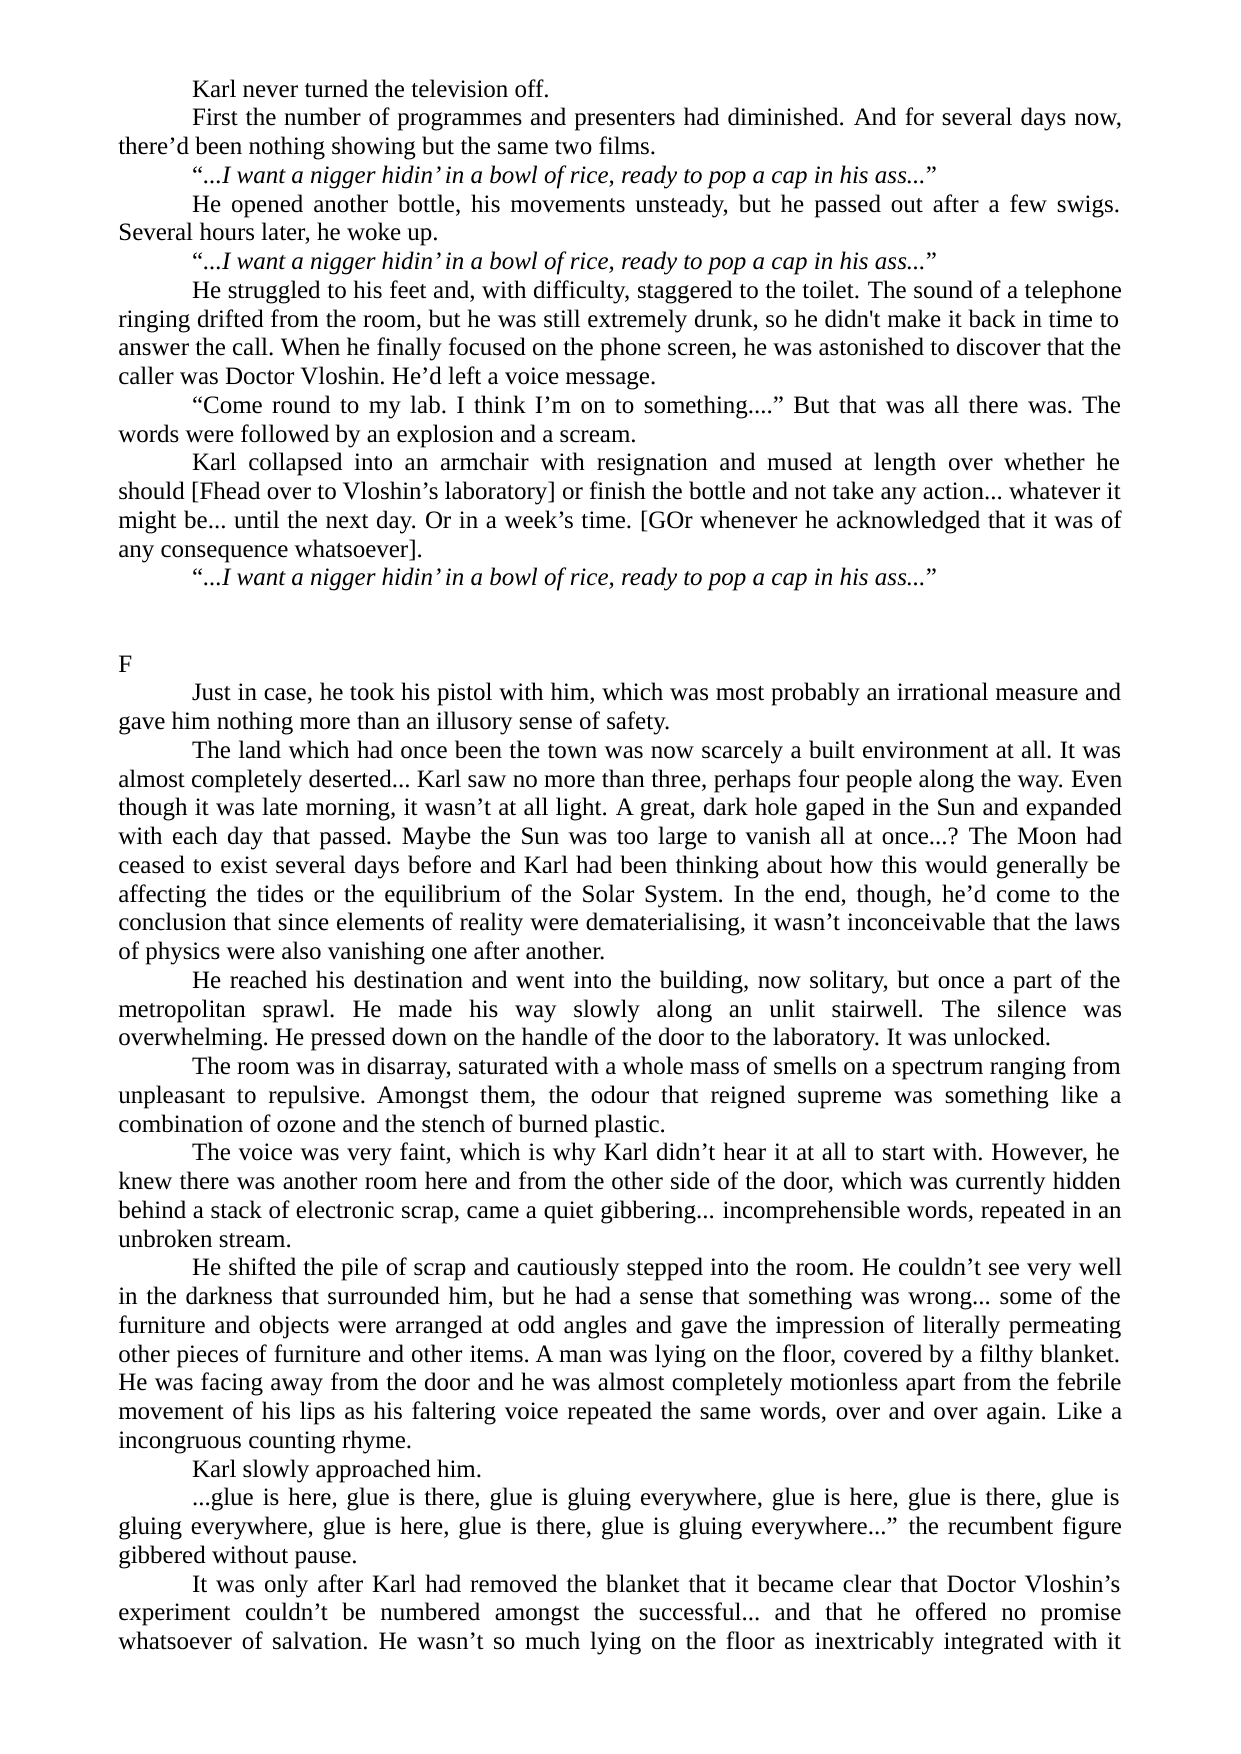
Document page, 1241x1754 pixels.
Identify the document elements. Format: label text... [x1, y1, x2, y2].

text “...I want a nigger hidin’ in a bowl of rice, ready to pop a cap in his ass...” [118, 160, 1122, 189]
text Just in case, he took his pistol with him, which was most probably an irrational measure and gave him nothing more than an illusory sense of safety. [118, 677, 1122, 735]
text Karl collapsed into an armchair with resignation and mused at length over whether he should [Fhead over to Vloshin’s laboratory] or finish the bottle and not take any action... whatever it might be... until the next day. Or in a week’s time. [GOr whenever he acknowledged that it was of any consequence whatsoever]. [118, 447, 1122, 562]
text First the number of programmes and presenters had diminished. And for several days now, there’d been nothing showing but the same two films. [118, 102, 1122, 160]
text The room was in disarray, saturated with a whole mass of smells on a spectrum ranging from unpleasant to repulsive. Amongst them, the odour that reigned supreme was something like a combination of ozone and the stench of burned plastic. [118, 1051, 1122, 1137]
text “...I want a nigger hidin’ in a bowl of rice, ready to pop a cap in his ass...” [118, 246, 1122, 275]
text He shifted the pile of scrap and cautiously stepped into the room. He couldn’t see very well in the darkness that surrounded him, but he had a sense that something was wrong... some of the furniture and objects were arranged at odd angles and gave the impression of literally permeating other pieces of furniture and other items. A man was lying on the floor, covered by a filthy blanket. He was facing away from the door and he was almost completely motionless apart from the febrile movement of his lips as his faltering voice repeated the same words, over and over again. Like a incongruous counting rhyme. [118, 1252, 1122, 1454]
text Karl never turned the television off. [118, 74, 1122, 102]
text He struggled to his feet and, with difficulty, staggered to the toilet. The sound of a telephone ringing drifted from the room, but he was still extremely drunk, so he didn't make it back in time to answer the call. When he finally focused on the phone screen, he was astonished to discover that the caller was Doctor Vloshin. He’d left a voice message. [118, 275, 1122, 390]
text “Come round to my lab. I think I’m on to something....” But that was all there was. The words were followed by an explosion and a scream. [118, 390, 1122, 447]
text “...I want a nigger hidin’ in a bowl of rice, ready to pop a cap in his ass...” [118, 562, 1122, 591]
text The land which had once been the town was now scarcely a built environment at all. It was almost completely deserted... Karl saw no more than three, perhaps four people along the way. Even though it was late morning, it wasn’t at all light. A great, dark hole gaped in the Sun and expanded with each day that passed. Maybe the Sun was too large to vanish all at once...? The Moon had ceased to exist several days before and Karl had been thinking about how this would generally be affecting the tides or the equilibrium of the Solar System. In the end, though, he’d come to the conclusion that since elements of reality were dematerialising, it wasn’t inconceivable that the laws of physics were also vanishing one after another. [118, 735, 1122, 965]
text Karl slowly approached him. [118, 1454, 1122, 1482]
text F [118, 649, 1122, 677]
text He opened another bottle, his movements unsteady, but he passed out after a few swigs. Several hours later, he woke up. [118, 189, 1122, 246]
text The voice was very faint, which is why Karl didn’t hear it at all to start with. However, he knew there was another room here and from the other side of the door, which was currently hidden behind a stack of electronic scrap, came a quiet gibbering... incomprehensible words, repeated in an unbroken stream. [118, 1137, 1122, 1252]
text ...glue is here, glue is there, glue is gluing everywhere, glue is here, glue is there, glue is gluing everywhere, glue is here, glue is there, glue is gluing everywhere...” the recumbent figure gibbered without pause. [118, 1482, 1122, 1569]
text It was only after Karl had removed the blanket that it became clear that Doctor Vloshin’s experiment couldn’t be numbered amongst the successful... and that he offered no promise whatsoever of salvation. He wasn’t so much lying on the floor as inextricably integrated with it [118, 1569, 1122, 1655]
text He reached his destination and went into the building, now solitary, but once a part of the metropolitan sprawl. He made his way slowly along an unlit stairwell. The silence was overwhelming. He pressed down on the handle of the door to the laboratory. It was unlocked. [118, 965, 1122, 1051]
